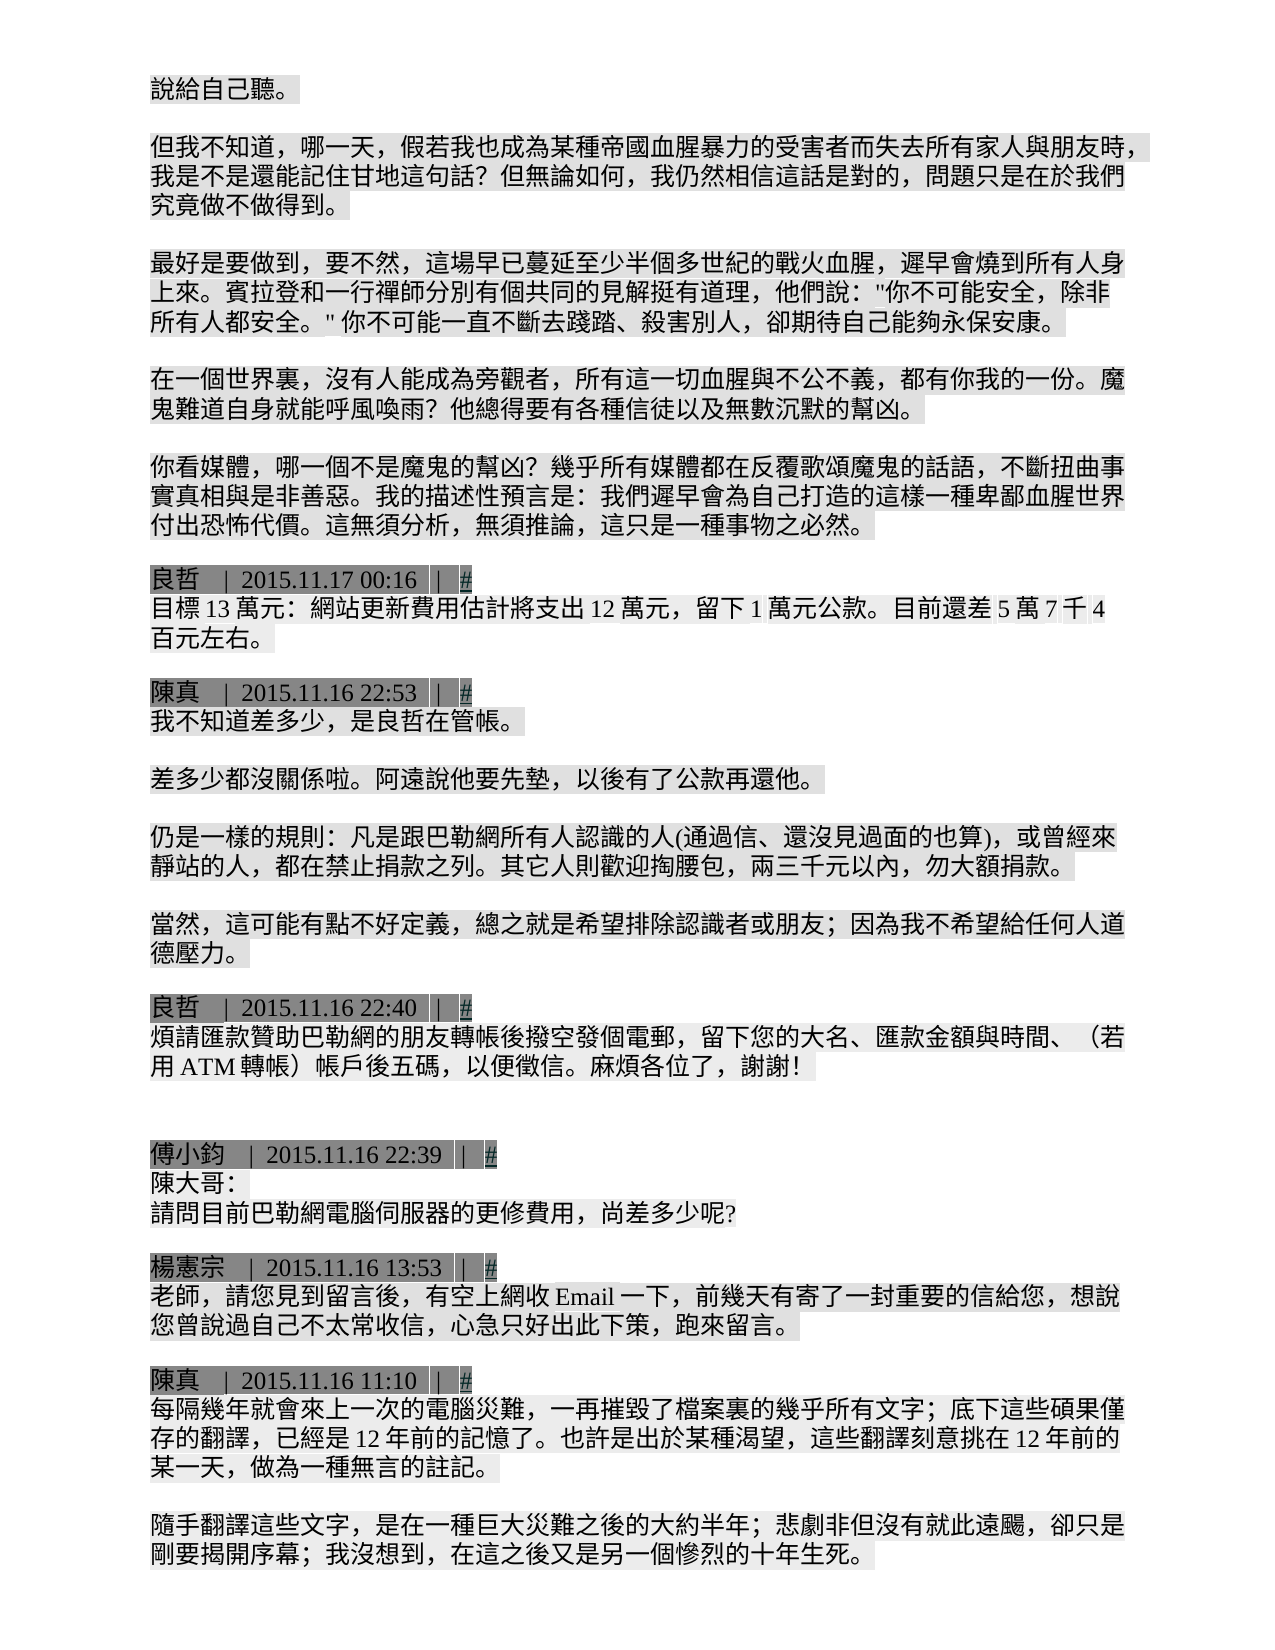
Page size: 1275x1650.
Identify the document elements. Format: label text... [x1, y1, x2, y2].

text 煩請匯款贊助巴勒網的朋友轉帳後撥空發個電郵，留下您的大名、匯款金額與時間、（若用ATM轉帳）帳戶後五碼，以便徵信。麻煩各位了，謝謝！ [150, 1023, 1125, 1081]
text 傅小鈞 | 2015.11.16 22:39 | # [150, 1140, 1125, 1169]
text 每隔幾年就會來上一次的電腦災難，一再摧毀了檔案裏的幾乎所有文字；底下這些碩果僅存的翻譯，已經是12年前的記憶了。也許是出於某種渴望，這些翻譯刻意挑在12年前的某一天，做為一種無言的註記。 隨手翻譯這些文字，是在一種巨大災難之後的大約半年；悲劇非但沒有就此遠颺，卻只是剛要揭開序幕；我沒想到，在這之後又是另一個慘烈的十年生死。 也許就像吸食鴉片一樣，馬龍白蘭度這本書，或多或少給了我一點安慰。他要是還活著，假若我倆彼此相識，也許他的孤獨也同樣會少一點，所謂物傷其類，我想我完全能了解他的無數悲歡。 陳真 2015. 11.16. =============== 《前言》 曾寫過一篇很長、有關馬龍白蘭度的文章，因為太 personal，不打算面世；最近電腦中毒，這文章也跟著毀了，不過還好底下這篇一年前的翻譯還在。只翻了當時想翻的那兩章的一部份，還有另一部份沒翻。 馬龍白蘭度這人太憂鬱，但也因為憂鬱，讓人感覺彷彿離他很近。極左的 WSWS 讚揚他是個「真正的反叛者」。這詞用得貼切，但我想死者大概也不會領情。 馬龍白蘭度厭惡聲名和虛談，厭惡喧囂吵鬧。生前曾表示，希望骨灰能灑在大溪地群島一個叫 Tati’aroa 的小島上，那是一個很幽靜的地方，馬龍白蘭度長期就住在那裡。 我仰慕他，就如同我仰慕維根斯坦一般，甚且仰慕之情或許還要更強烈一些。他們的片語隻字，往往讓我掩卷長嘆，悲從中來。維根斯坦說：「哲學的唯一價值就是：停止從事哲學。」遠離它，不再談論，才是哲學的最終歸宿。馬龍白蘭度也曾經說：「演戲是精神躁動不安的一種表達，是一種屬於流浪者的生命；停止演戲才是成熟的象徵。」（Acting is the expression of a neurotic impulse. It’s a bum’s life. Quitting acting is a sign of maturity.）單是這兩句話，就值得我們為生命的飄泊痛哭一場。 陳真 2004. 7. 3. ================= 媽媽教我唱的歌 陳真 2003. 6. 18. 我翻譯的是馬龍白蘭度在 1994 年寫的一本自傳《媽媽教我唱的歌》（Songs My Mother Taught Me）。這自傳一共 60 章。除了前面或中間偶而幾句話是從前面幾頁填進來之外，主要是從第 59 章後面兩頁開始跳著翻譯。有一些轉折詞是我自己加上。 至於把前面幾段話填進來，沒什麼特別意圖，那只是因為我隨手剛好翻閱到這些話，覺得有趣，所以就給填上。 總之，不要誤以為我是經過一番什麼精心設計，從厚厚四、五百頁的書中挑選出這些話來，不是這樣，我沒有挑，無意呈現什麼樣貌，我只是剛好看到這些，而這些差不多就是我所讀到的全部。 不管怎麼樣，經過翻譯，它總是或多或少失去原貌；而且，我甚至不花時間查英文單字，就像做筆記給自己看那樣，看不懂的單字就給它跳過去或努力猜一個。我並不是真的想翻譯—雖然我還是盡量使它「忠於原著」。 今天是個特別的日子，所以我翻譯了這些似曾相識的感覺做為一個紀念，畢竟我們的媽媽也曾經教我們唱過這首歌。 =========== (以下為翻譯) 九歲的時候，我奶媽離開了，我變成一個野孩子。我搗亂房子，射殺小鳥，而且還燒死一堆昆蟲。長大後，我妹妹 Tiddy—我是這麼叫她—跟我說： 「你老是從外面帶回一些挨餓的動物、生病的小鳥或是你覺得需要幫助的人；如果你能有所選擇，為什麼不帶個斜眼、全世界最胖的女生回來？你不是想要對別人好嗎？而這些女生往往被人忽略。」… 某些東西對我的生命起了重要影響。以一種哲學的說法來說，我覺得我和美國印第安人最為接近。我同情他們，並且仰慕他們的文化。我也從他們那裏學到很多事。猶太人則打開我的心靈，教我懂得尊重知識和學習。至於黑人，同樣教我明白許多東西。但我想，在如何過活這一點上，玻里尼西亞人對我的影響最大。 在大溪地那幾年，我學習怎麼度過這個生命，雖然我後來明白了，我終究不可能成為一個大溪地人。初抵那裏時，我有一種錯覺，以為我可以變成一個玻里尼西亞人；希望使自己融入他們的文化裏頭。後來我終於明白，不但我身上的基因跟他們不一樣，我的整個生命的血肉也使我無法變成除了我之外的任何一個人。於是我放棄了這個努力，而只是欣賞他們所擁有的。 我想，我在猶太人、黑人或美國印第安人身上，也學到同樣的教訓：你可以仰慕或甚至熱愛某個文化，你甚至可以使自己和這個文化沾上那麼一點邊，但你就是不可能成為其中的一份子。你仍然必須成為你自己原本那樣的人。 我是在 Shattuck 的一個圖書館的一本《國家地理雜誌》上看到大溪地，讓我印象最深的是，當地土著臉上寧靜的表情。那是一種快樂的臉，充滿知足安份的感覺。當我真的搬到那邊住之後，更使我確信，大溪地人是我所見過世上最快樂的民族。 玻里尼西亞的文化和西方文化之間的差異在於「欺騙」。在美國，我們總以為可以控制一切。我更要指出一個不好的字眼，那就是「思考」。我們擁有轎車、豪宅，我們有良好的醫療，我們有火車電車、電腦，我們有良好的溝通方式，我們有各種享樂和便利設施。 但是，這些東西究竟帶給了我們什麼？我們有非常豐富的物質，但卻無法產生一群快樂的人，而那才是一個成功社會所應有的。我想，我們製造出來的悲慘比全世界任何地方都要多。我環遊過世界各地，卻從未見過比住在美國更不快樂的人。我們什麼都有，但這也正好意味著我們什麼都沒有。然而，我們卻嫌不夠，而希望能擁有更多。 為了追逐我們的社會所重視的「物質上的成功」，我們幾乎放棄了一切。美國這個社會，喪失了一種使人們感到快樂的能力。對物質的追逐，而不是生命本身的愉悅，反倒成為我們繼續活著的理由。 在大溪地小小一個地方，帶著笑容的臉孔，都遠比我所去過的世界各地的歡笑都還要多。我們有能力把人送上月球，卻無能使人快樂，反而製造出許多充滿挫折和憤恨的人。 我似乎聽到有讀者對我這麼說：「嘿！馬龍白蘭度啊！你為什麼要唱衰美國？難道美國對你還不夠好嗎？」 是啊！美國對我是夠好了。但這從來都不是一種禮物，相反地，這些東西是我在流了許多血汗、努力謀生之後得來的。假設我不是剛好處於種種比別人優越的處境，然後加上許多好運，我不知道我會有什麼下場。我想我可能會變成一個騙子，然後被抓去坐牢；或許也可能我運氣不錯，連高中文憑也沒有，卻能當個高中老師。當然，我也可能整天待在工廠的生產線上，同時還得扶養三個小孩，並且有一天會像垃圾一樣被解僱；很多美國人的一生就是這麼過的不是嗎？ 但是，像這些事並沒有發生在大溪地，因為這地方顯然是個沒有階級區分的社會，而這是為什麼我在過去三十年之中、一有機會就往那邊跑的主要原因。在大溪地，我永遠可以自由自在地當我自己。在那裏，不會有人需要去跟那些自以為比別人「有名」或比別人「重要」的人卑躬屈膝地磕頭或奉承巴結。 我在大溪地觀察到一件事，他們似乎有一種我在世界其它地區從沒見過的特質，那就是：他們不會去羨慕別人。當然，仍然會有一些自吹自擂的大溪地人，但我沒遇過幾個。 我對大溪地人最仰慕的一點是，他們有辦法活在當下，享受當下的愉悅。在那裡，沒有所謂「名人」，沒有電影明星，沒有窮人和富人的差別。他們歡笑、跳舞、喝酒和做愛，他們知道怎麼放鬆自己。 我記得當我們拍攝《Mutiny on the Bounty》這部電影時，一個大溪地女生在影片拍攝中途，突然想念起起她的男朋友，於是就說她不拍了，她想回家。製片人說：「這樣不行啊！妳不能走人啊！妳有跟我們簽合約。如果妳走了，我們會控告你。」那女孩說：「我有一隻狗和幾頭羊，我可以把牠們送給你。」那製片人說：「我們不要這些東西啊！妳這樣我們會叫人來逮捕妳。」那女孩聽了，就說「好啊好啊！」然後就轉頭走了。於是我們只好改寫劇本。所謂好萊塢的功成名就，對她來講，一文不值。 我住在大溪地時，我的脈博通常在 48 下左右，但是，當我住在美國，它就會升高到 60。住在那個所謂「文明」社會，真的很不一樣。 在大溪地，你也找不到無家可歸的流浪漢，因為人們總是會願意收留你。當然，那裏也會有犯罪、打架、疾病和家庭衝突，但是大致上來講，這裏的人，內在顯得寧靜，外在則顯得愉悅，充滿活力和樂觀；他們如此面對每一天的來臨。 不幸的是，那裏現在已經改變很多，因為總是有許多外來勢力，強迫他們「改善」那些在外來者看來「落後」的文化；強迫「改善」之餘，也努力剝削他們。整個玻里尼西亞，人口不過二十萬，但他們的歷史上，卻持續遭到外來者入侵或攻擊。這些外來者包括自以為要拯救人、把別人當原始人看待的西方傳教士，也包括那些把他們當成笨蛋、從他們身上賺取不義之財的人。 可是，事實上，他們一點都不笨，也不原始，他們只是以自己的方式，精緻而深刻地體驗生命的各種可能性。外來者如果認為他們落後，那只不過是出於一種種族上的傲慢與偏見，而這個傲慢與偏見，正是根深蒂固基於一種愚蠢的觀念，以為物質或科技上的進步就等同於文明。 大溪地持續遭受外來勢力的入侵，包括西班牙、英法等國，包括傳教士、捕鯨的船員、觀光客、商人、騙子和剝削者；現在連電視都有了，我想這是其中最為隱匿不彰的一種影響。儘管如此，大溪地人仍然和過去幾百年來一樣，並沒有什麼改變。 第 60 章 我沒辦法給自己一生做個結論，因為它仍然是個持續的過程。我不知道接下來會發生什麼事。在任何方面，我對過去的我比對現在的我更感到驚訝。我從不記得曾經想追求成功，我沒有過這樣的企圖，它只不過就這樣發生了。事實上，我只是想求得生存。 就像看著一顆剛受孕的雞蛋，當我回顧過去生命裏的一些事，總是感到不可思議。五十年前，我們家開了一個派對，我從房間裏爬出窗外，在第七十二街上，我從七層樓高的地方，抓著欄杆，跟大家開玩笑。我無法想像我曾經幹過這樣的事，很難把當年那個男孩和現在的我給聯想在一起。 我想，我這一生就是一個故事，一個尋找愛的故事，但不只這樣，我同時也尋找一些自我療傷止痛的方法，我的痛苦從很早就開始了；我也希望能搞清楚我對自己或我對同類的責任—如果我有著這樣一個責任的話。我到底是誰？為什麼我必須和我這個生命有所糾纏？雖然還沒找到答案，但它畢竟是一段痛苦的旅程，其中點綴著一些歡笑和愉悅。 我在寫給父母的信上這麼說： 「Sophocles（按：一位古希臘悲劇劇作家）寫了一齣戲，裏頭有一段話：『讓將來的事如其所是吧！我們只要在乎當下這一刻就好了，至於將來的事，就留給將來的人去操心。當下的事才值得關注，將來的造化自然會照它應有的樣子出現。』這些出現在兩千年前的話，應用到現代來，還是一樣。令人感到不可思議的是，人類自一萬五千年以來，似乎都沒什麼進展。」 才 15 歲時，我就明白了一個道理：我們從經驗裏頭並沒有學到多少東西；我們人類的個性，總是習慣把對於錯誤和不義的糾正給留到我們使不上力的所謂「將來」。於是，過去五十五年來大部份時間，我努力反其道而行。我企圖要照顧我媽，但遭到了一些挫折，於是我轉而想，也許我該試著去幫助印度人、黑人和猶太人。 我過去以為，只要藉著愛、善意和正面的行動，我們就能克服不義、偏見、侵略和滅種一般的屠殺。我過去相信，只要我把事實呈現在世人眼前，就能喚醒人們跟我一起努力去減輕世上的痛苦。比方說，我自己曾拍了一部有關印度饑荒的記錄片。 我過去覺得自己有一種責任，應該做點什麼去改善這個世界；同時我也確信，愛和憐憫可以解決這些問題。但我已經不再認為單單藉著某種行為就能給這世界帶來什麼深遠的影響。一直到晚年，我才明白那些困擾我的念頭：原來，我對別人所懷抱的痛苦，並不會減輕他們的痛苦。 我至今仍然想竭盡所能去幫助別人，但我發現，我不需要因為他們而感到痛苦。過去，我總是很同情那些比較不幸的人，他們的痛苦，我總是能感同身受。這個感同身受的能力，至今沒有一絲消褪或減少，但卻以另一種方式呈現。藉著沉思和反省，我覺得我越來越能明白如何去當一個「人」；我也感受到一些每個人理應都會如此感受的事。總之，我們都有能力去愛，也有能力恨。 我一生中有個不變的特質，我一直對人們為何對自己的所做所為深信不疑而感到納悶。一直到現在，我仍不認為有誰能確切知道我們為什麼要做這個、做那個，或是確切地知道，究竟我們的所做所為是出於基因或環境或兩者皆俱。這些問題似乎永遠不可能得到解答。我永遠都不可能聰明到明白自己為什麼活在這個世界上，但我對此之一無所知，已能釋懷。 我不再覺得自己對拯救世界該負什麼使命，再說，這使命也不可能完成。我現在明白了，但我過去並不明白。我想，我的態度之轉變，始於我拍那部有關印度饑荒的影片。 當我拍完準備回家時，我在加爾各答稍做停留，並且跑去找薩耶哲雷（Satyajit Ray），那是一位印度導演。我們一起去吃午餐。當我們離開餐廳時，一大群衣著襤褸的小孩，有的斷腿，有的眼睛瞎了，有的生了病，他們數量之多，幾乎要把我們淹沒，只為了向我們索取一點零錢。 當我們努力穿過這一大群小孩時，我注意到薩耶哲雷對此毫無反應；他不但漠不關心，而且彷彿根本沒注意到這些傷殘病痛的小孩。他漫不經心地把他們推開，彷彿他只是經過一片麥田，把麥子推開。 我問他說，你怎麼可能做得出來這樣的事？他說，「如果你住在印度，你每天都會接觸到這些事。就算我散盡家產去幫助這些小孩，也不過滄海一粟。他們明天還是會統統跑回街上來。對這問題，我幫不上忙，有些事是無法解決的。」 我這一生，一直想做些好事，但我終究體認到，薩耶哲雷是對的，總有些問題不是我能解決。我過去花了數百萬美元想幫人，但我終於明白，它對於我想幫助的那些人，其實一點用處都沒有。 過去五十年，美蘇冷戰就像狂風暴雨一樣，支配了我們的生命，而共產主義像惡魔那樣遭受譴責。現在冷戰結束了，世界卻更加分崩離析，種族戰爭在各地爆發。在美國的大街小巷，貧窮、暴力和謀殺，種種不公不義無所不在。我們對共產主義的偏見，掩蓋了我們所引以為傲的政治經濟體系中所存在的一切腐敗。 人們有這麼一種幻想，以為當我們在科技上有所進展，彼此溝通更為方便時，我們就是在往前「進步」，以為就此克服了誤解和衝突。但現在媒體這麼發達，什麼衛星系統，全球媒體如 CNN，還有各種立即溝通的高科技，設備越是先進，我們的處境卻比以往更為惡劣。 我花了足足七十年，才克服不去做那些對我自己以及對別人有所傷害或毀滅的事，也許只有透過基因改造，我才有辦法解決我的情緒衝突，不再去做一些荒唐的事，也不再為情緒困擾所折磨。我這一生，大半時光陷入這樣的迷惘。 我常想，如果我從小被愛和被照顧的方式有所不同，我也許就會成為一個不一樣的人。我常害怕被人拒絕，這使得我也常常拒絕那些愛我的人，因為我無法信任他們。當媒體對我造謠時，我總是努力表現出一副不在乎的形象，但私底下卻因此而受到深深的傷害。 不過，這些事對我已經都不重要了，不管別人怎麼說我，我都不再在乎。除了那些我所愛或所尊敬的人之外，不管別人對我有什麼看法，我都無所謂。Clifford Odets 曾經跟我說：「我一直到了四十歲，才真正聽見貝多芬在講些什麼。」人就是這樣，你之所以明白了很多事，只不過因為你已經活得夠久。 在某個意義上，我一點也沒有改變。我仍然還是那麼敏感，仍然對我自己、對別人感到好奇，仍然想做一些對別人有益的事，仍然喜歡讀一些好書，仍然喜歡各種笑話—關於這一點，可能得自父母遺傳，因為他們也都是很幽默的人。但在另外一個意義上，我跟童年的我，恐怕已經大大不同。 在過去，當我軟弱不堪時，我卻表現得很剛強；我想控制整個局面。當我被指出錯誤或被貶低時，我就想報復。但我現在都不再這樣了。我仍然鄙視權威以及各式各樣的馴服壓抑，因為那只是帶來一種俗不可耐的庸俗，但我不再覺得我有必要對此猛烈反擊。 二十幾歲時，我總想成為第一，但現在我真的完全不在乎了。我不再拿自己和別人比較。我不再關心是否有人比我更聰明，也不在乎誰給我編造了什麼邪惡的謠言。我已能理解，這些人其實跟我沒兩樣，他們只是想賺點房租，於是對自己的下流行為視若無睹。當我寫這本書時，我覺得我也應該承認這一點，我過去用來鄙夷他人的理由，事實上我自己也一樣有著那些問題。 我很慶幸我的父母在他們理應去世時去世了，要不然，我可能會毀了他們的餘生，直到我找到一個更好的生活方式。現在我比過去都更加快樂。我和我的兩個姐妹一起渡過這些風雨。 這本書是一種自由宣言。我已七十歲，感覺自由自在。即便是一些微不足道的事，比方說拼裝或發明一些小玩意，都帶給我很大的快樂。我更喜歡跟小孩子或跟我的狗玩。提姆看見一隻螞蟻在浴室裏爬，他就笑了起來。我似乎回到了童年，而這樣的童年是我過去沒有機會經歷的。生命就像劃過一道圓圈，我終於有了一種完整的感覺。 我明白我應原諒父親，否則我的餘生將陷入憤恨之中。而且，我若不能原諒他對我們所做的一切，我又如何能原諒自己？但我也明白，心理上的原諒跟心靈上的原諒畢竟不一樣。 我的故事並沒有個結局。如果有的話，我倒很樂意告訴你。我記得在第三十二街尾端，我坐在榆樹底下，努力開張雙手想去碰觸那些豆莢，那感覺太神奇了，我簡直無法想像當時自己身在何處。同樣地，我之於我自己，也依然是個神奇的謎，身在這樣一個讓我困惑迷惘的世界。 生命既不可解，那麼，我一直努力想知道在那不可解的時光盡頭我究竟會在哪裡，自然也沒什麼意義。但我相信，當我嚥下最後一口氣，不管什麼改變即將發生，都不會比榆樹下那一刻更讓我感到驚奇。 每當我想像自己坐在南海的小島上，那夜裏溫柔的海風，讓我的心感受到一種安慰。我張大嘴巴，頭往後仰，等待那些古怪而寧靜的光芒閃過黑夜的天空。我不再像榆樹下那樣張開手臂去追求一些什麼，但我也從未對下一個輪迴的神奇失去興趣。 [150, 1395, 1125, 1570]
text 目標13萬元：網站更新費用估計將支出12萬元，留下1萬元公款。目前還差5萬7千4百元左右。 [150, 594, 1125, 653]
text 陳大哥： 請問目前巴勒網電腦伺服器的更修費用，尚差多少呢? [150, 1169, 1125, 1228]
text 良哲 | 2015.11.16 22:40 | # [150, 993, 1125, 1023]
text 陳真 | 2015.11.16 22:53 | # [150, 678, 1125, 707]
text 陳真 | 2015.11.16 11:10 | # [150, 1366, 1125, 1395]
text 良哲 | 2015.11.17 00:16 | # [150, 565, 1125, 594]
text Martin Scorsese 的 "Kundun" 裏頭那個 "達賴" 有點特異功能，逃亡前後，眼睛看看這裏看看那裏，便能說："I see a safe journey."，"I see a safe return." 我沒有特異功能，但照樣能預知未來，我能看到一個極其血腥恐怖的未來；千萬人伏屍，鮮血染紅的大地。許多時候，平靜愉悅的心，突然就會因此蒙上一層陰影，但我應該怎麼說或究竟要說幾百幾千次，大家才會相信我的預言呢？ 與其說預言，不如說是一種描述，描述已經發生的事。各位之所以不相信，只是因為災厄尚未降臨自己身上。我們的視野通常只及於周遭數人，及於島嶼一隅，更遠一點的世界就看不見了。我若告訴你一些血腥實況，數以千百萬人計，你聽了不痛不癢，千萬百萬彷彿只是一種有關微生物的數據，不足掛齒。但你難道真以為你始終都不會成為這千百萬個 "微生物" 之一？ 這個周六又要靜站了。就跟月經一樣，每個月折騰一次，實在很痛苦；一想到又要靜站，心裏就特別沉重。南北跋涉的疲憊純屬小事，麻煩的是心理上的重擔與抗拒。靜站總歸不是什麼令人愉悅的事，就像參加喪禮一樣，一種無言的沉重感；兩小時的靜站中，許多時候我是閉上眼睛的，就像一種逃避，眼不見為淨。靜站完更是想趕緊逃走，回到彷彿與世隔絕的一人世界自我療傷止痛。 對這世界，我從來都沒什麼意見，有的只是一種描述，一種悲嘆，一種彷彿邏輯般的演繹而非歸納。巴勒網靜站的標語口號至少有十幾種，我最常用的是 "以眼還眼，舉世皆盲" 這一句。這話是我翻譯自甘地。這話當然不是想說給美國聽，而是說給那些跟我們一樣，站在跟主流世界對立面的人聽，說給那些跟我們一樣，對美國及主流社會心懷厭惡者或受害者聽。 "以眼還眼" 是不可能解決問題的；暴力只會引來更多的暴力。以美國為首的西方國家之長年對外侵略與燒殺擄掠，套句甘地的話，其所作所為毫無疑問就是魔鬼，但你怎麼可能用魔鬼所最擅長的血腥手段去打敗它呢？當魔鬼看到你變得跟他一樣時，只會更開心，更壯大，正中其下懷。 我能理解，無數受害者或厭惡者為了傷害魔鬼卻反而選擇了跟另一個魔鬼例如ISIS 站在一起，選擇了同樣的血腥手段。但我不相信製造一個新仇能平息一個舊恨，血腥仇恨只會不斷快速自我繁殖，終而使所有人都成為受害者。 因此，有些話更是想說給那些不痛不癢的旁觀者聽；毫無疑問，在這齣戲中，觀眾並不存在，所有人都是演員，所有人都將捲入烽火，捲入各種形式的暴力之中。 紀伯倫說得對："就像一片孤葉，不會未經整棵大樹的默許就枯黃，為惡者胡作非為的背後，並非沒有眾人潛藏的允諾。" 魔鬼是不可能單獨行事的，你我就是他的助手；除非我們帶有強烈的警覺性並決心與之畫清界限。 我能理解暴力，遠多於我對和平與良善的理解，就如同我深深了解疾病一樣，遠多於我對健康的理解。我能理解暴力，因為各種形式的暴力念頭經常不請自來，浮上心頭。我心裏的無數暴力念頭，如果一一付之實施，這個小地球恐怕不知道已經毀滅多少遍。 我能理解暴力，我知道它怎麼來的，主要來源之一就是不公不義。西方世界，為了私利，每天侵略，每天丟無數炸彈，每天就是殺人殺人殺人，幾十年殺了數千萬人，眾人對之不但一點譴責也沒有，反而還歌頌他是維護世界和平的警察呢。明明就是天字第一號的恐怖暴徒，卻以和平天使的美麗形象出現，對於一個頭腦清醒者來說，對於一個受害者來說，對於一個容易被另一個魔鬼所煽動所利用的人來說，有可能不產生與之玉石俱焚或伸張所謂正義的暴力念頭嗎？ 殺人千萬竟然沒關係，絲毫不起一點漣漪，彷彿死的不是人，而只是幾千萬隻細菌微生物，可當自己死幾個時，便搞得普世如喪考妣，這樣合理嗎？這不會激怒人心更多的仇恨嗎？事實上，正是不痛不癢、彷彿事不干己的眾人製造了這樣一種極端不公不義、善惡是非極端扭曲的局面，提供暴力更多滋生的溫床。 我很不喜歡把話講得這麼白，畢竟你們又不是三歲小孩，但有時似乎得這麼說白才行。 再說，像我這樣一個對是非善惡極端敏感、很容易產生暴力念頭的人，其實也沒什麼資格對人們說教。也因此，甘地那句話 "以眼還眼，舉世皆盲"，基本上也只是對我自己說，說給自己聽。 但我不知道，哪一天，假若我也成為某種帝國血腥暴力的受害者而失去所有家人與朋友時，我是不是還能記住甘地這句話？但無論如何，我仍然相信這話是對的，問題只是在於我們究竟做不做得到。 最好是要做到，要不然，這場早已蔓延至少半個多世紀的戰火血腥，遲早會燒到所有人身上來。賓拉登和一行禪師分別有個共同的見解挺有道理，他們說："你不可能安全，除非所有人都安全。" 你不可能一直不斷去踐踏、殺害別人，卻期待自己能夠永保安康。 在一個世界裏，沒有人能成為旁觀者，所有這一切血腥與不公不義，都有你我的一份。魔鬼難道自身就能呼風喚雨？他總得要有各種信徒以及無數沉默的幫凶。 你看媒體，哪一個不是魔鬼的幫凶？幾乎所有媒體都在反覆歌頌魔鬼的話語，不斷扭曲事實真相與是非善惡。我的描述性預言是：我們遲早會為自己打造的這樣一種卑鄙血腥世界付出恐怖代價。這無須分析，無須推論，這只是一種事物之必然。 [150, 75, 1125, 540]
text 老師，請您見到留言後，有空上網收Email一下，前幾天有寄了一封重要的信給您，想說您曾說過自己不太常收信，心急只好出此下策，跑來留言。 [150, 1282, 1125, 1341]
text 我不知道差多少，是良哲在管帳。 差多少都沒關係啦。阿遠說他要先墊，以後有了公款再還他。 仍是一樣的規則：凡是跟巴勒網所有人認識的人(通過信、還沒見過面的也算)，或曾經來靜站的人，都在禁止捐款之列。其它人則歡迎掏腰包，兩三千元以內，勿大額捐款。 當然，這可能有點不好定義，總之就是希望排除認識者或朋友；因為我不希望給任何人道德壓力。 [150, 707, 1125, 968]
text 楊憲宗 | 2015.11.16 13:53 | # [150, 1253, 1125, 1282]
